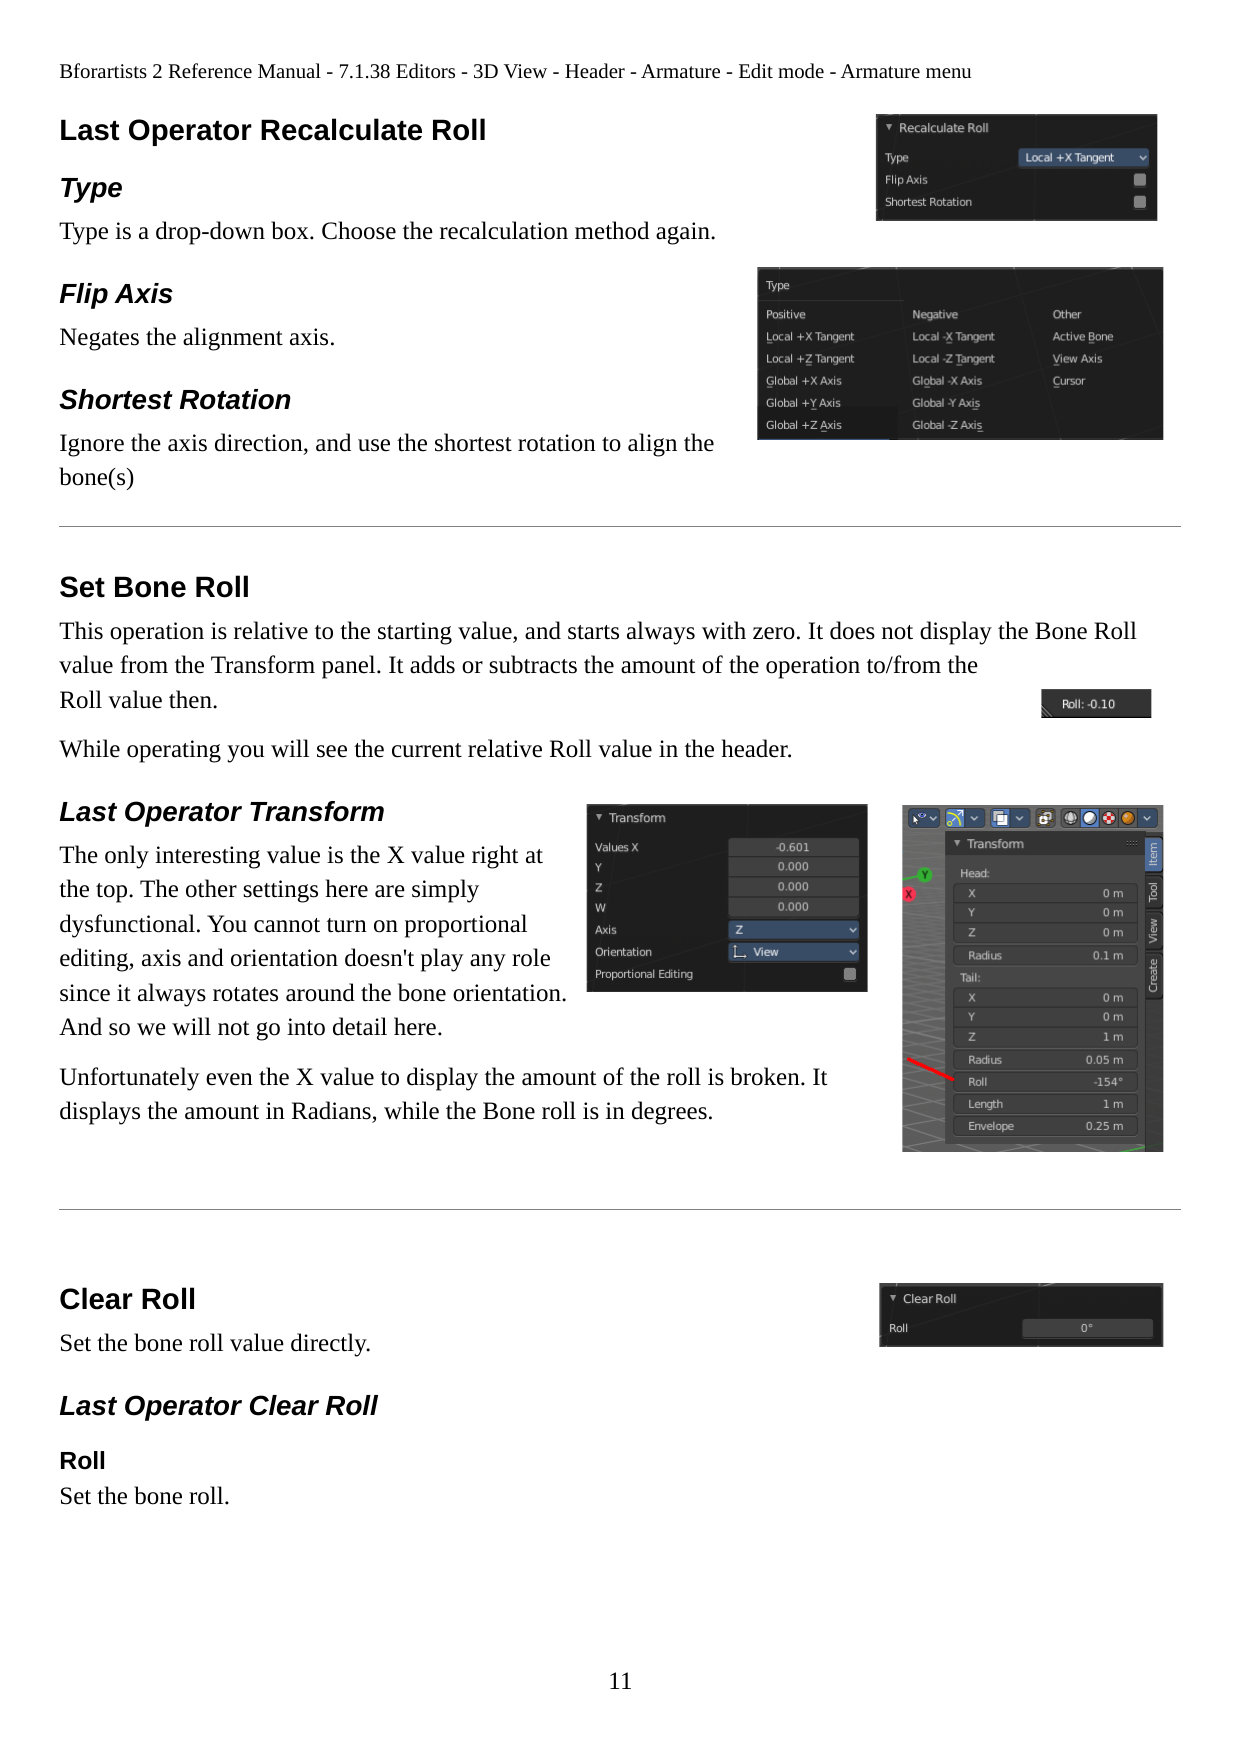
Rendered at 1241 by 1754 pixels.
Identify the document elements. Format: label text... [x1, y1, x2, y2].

text While operating you will see the current relative Roll value in the header. [59, 734, 1181, 763]
text The only interesting value is the X value right at the top. The other settings here are simply dysfunctional. You cannot turn on proportional editing, axis and orientation doesn't play any role since it always rotates around the bone orientation. And so we will not go into detail here. [59, 840, 902, 1041]
subtitle Shortest Rotation [59, 383, 757, 415]
text Set the bone roll. [59, 1481, 1181, 1510]
text Type is a drop-down box. Choose the recalculation method again. [59, 216, 1181, 244]
text Set the bone roll value directly. [59, 1328, 1181, 1357]
picture [757, 267, 1164, 440]
picture [875, 114, 1158, 221]
subtitle [1158, 171, 1181, 203]
text Unfortunately even the X value to display the amount of the roll is broken. It displays the amount in Radians, while the Bone roll is in degrees. [59, 1062, 902, 1125]
subtitle Last Operator Recalculate Roll [59, 113, 1181, 146]
subtitle [1164, 383, 1181, 415]
picture [586, 804, 868, 992]
picture [1041, 689, 1152, 718]
subtitle Clear Roll [59, 1282, 1181, 1315]
picture [879, 1283, 1164, 1347]
text Ignore the axis direction, and use the shortest rotation to align the bone(s) [59, 428, 1181, 491]
subtitle Roll [59, 1446, 1181, 1475]
subtitle Last Operator Clear Roll [59, 1389, 1181, 1421]
subtitle Flip Axis [59, 277, 757, 309]
text Negates the alignment axis. [59, 322, 757, 350]
subtitle [1164, 277, 1181, 309]
picture [902, 805, 1164, 1152]
text This operation is relative to the starting value, and starts always with zero. It does not display the Bone Roll value from the Transform panel. It adds or subtracts the amount of the operation to/from the Roll value then. [59, 616, 1181, 714]
subtitle Set Bone Roll [59, 570, 1181, 604]
subtitle Type [59, 171, 875, 203]
subtitle Last Operator Transform [59, 796, 1181, 828]
